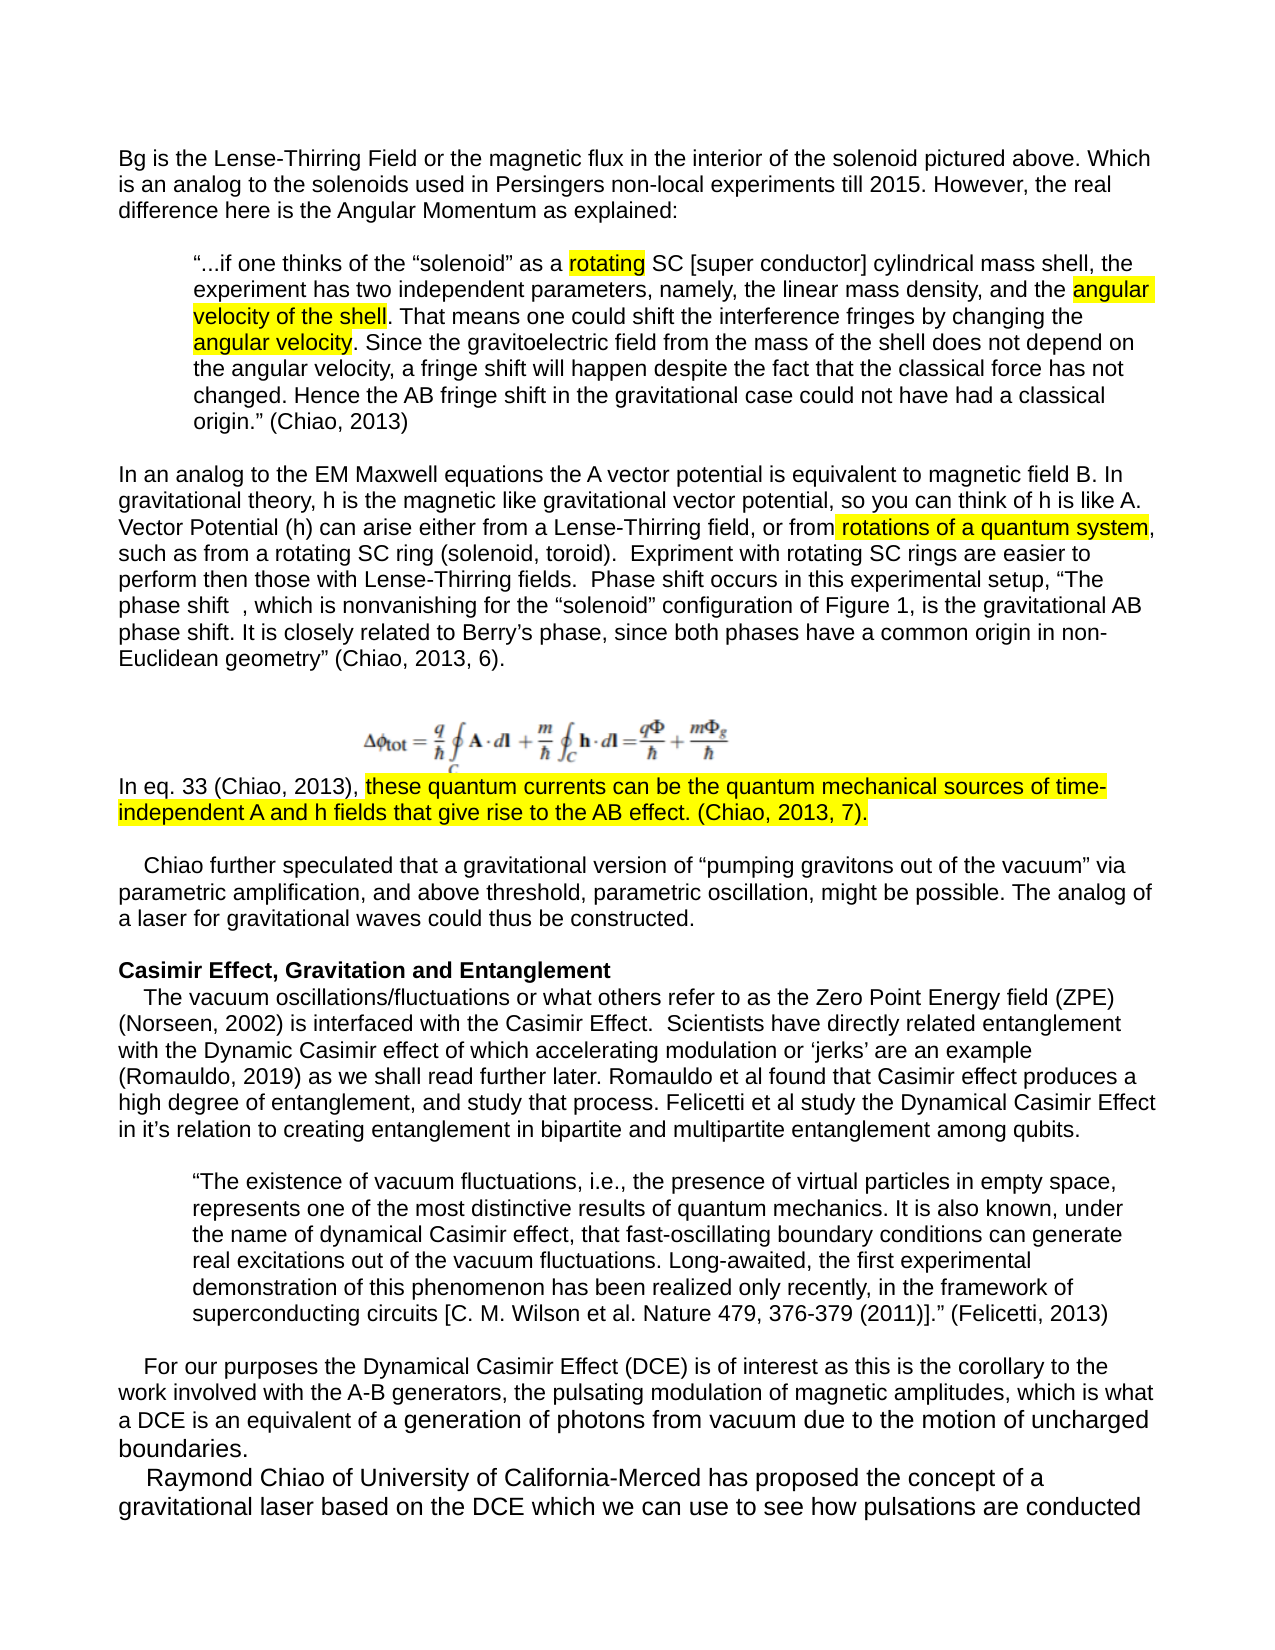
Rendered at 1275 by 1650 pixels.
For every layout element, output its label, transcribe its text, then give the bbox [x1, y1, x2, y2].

text Casimir Effect, Gravitation and Entanglement [118, 957, 1157, 984]
picture [348, 701, 748, 773]
text In an analog to the EM Maxwell equations the A vector potential is equivalent to magnetic field B. In gravitational theory, h is the magnetic like gravitational vector potential, so you can think of h is like A. Vector Potential (h) can arise either from a Lense-Thirring field, or from rotations of a quantum system, such as from a rotating SC ring (solenoid, toroid). Expriment with rotating SC rings are easier to perform then those with Lense-Thirring fields. Phase shift occurs in this experimental setup, “The phase shift , which is nonvanishing for the “solenoid” configuration of Figure 1, is the gravitational AB phase shift. It is closely related to Berry’s phase, since both phases have a common origin in non-Euclidean geometry” (Chiao, 2013, 6). [118, 461, 1157, 672]
text “...if one thinks of the “solenoid” as a rotating SC [super conductor] cylindrical mass shell, the experiment has two independent parameters, namely, the linear mass density, and the angular velocity of the shell. That means one could shift the interference fringes by changing the angular velocity. Since the gravitoelectric field from the mass of the shell does not depend on the angular velocity, a fringe shift will happen despite the fact that the classical force has not changed. Hence the AB fringe shift in the gravitational case could not have had a classical origin.” (Chiao, 2013) [193, 250, 1157, 434]
text The vacuum oscillations/fluctuations or what others refer to as the Zero Point Energy field (ZPE) (Norseen, 2002) is interfaced with the Casimir Effect. Scientists have directly related entanglement with the Dynamic Casimir effect of which accelerating modulation or ‘jerks’ are an example (Romauldo, 2019) as we shall read further later. Romauldo et al found that Casimir effect produces a high degree of entanglement, and study that process. Felicetti et al study the Dynamical Casimir Effect in it’s relation to creating entanglement in bipartite and multipartite entanglement among qubits. [118, 984, 1157, 1142]
text Bg is the Lense-Thirring Field or the magnetic flux in the interior of the solenoid pictured above. Which is an analog to the solenoids used in Persingers non-local experiments till 2015. However, the real difference here is the Angular Momentum as explained: [118, 144, 1157, 223]
text Chiao further speculated that a gravitational version of “pumping gravitons out of the vacuum” via parametric amplification, and above threshold, parametric oscillation, might be possible. The analog of a laser for gravitational waves could thus be constructed. [118, 852, 1157, 931]
text Raymond Chiao of University of California-Merced has proposed the concept of a gravitational laser based on the DCE which we can use to see how pulsations are conducted [118, 1463, 1157, 1521]
text In eq. 33 (Chiao, 2013), these quantum currents can be the quantum mechanical sources of time-independent A and h fields that give rise to the AB effect. (Chiao, 2013, 7). [118, 698, 1157, 826]
text “The existence of vacuum fluctuations, i.e., the presence of virtual particles in empty space, represents one of the most distinctive results of quantum mechanics. It is also known, under the name of dynamical Casimir effect, that fast-oscillating boundary conditions can generate real excitations out of the vacuum fluctuations. Long-awaited, the first experimental demonstration of this phenomenon has been realized only recently, in the framework of superconducting circuits [C. M. Wilson et al. Nature 479, 376-379 (2011)].” (Felicetti, 2013) [192, 1168, 1157, 1326]
text For our purposes the Dynamical Casimir Effect (DCE) is of interest as this is the corollary to the work involved with the A-B generators, the pulsating modulation of magnetic amplitudes, which is what a DCE is an equivalent of a generation of photons from vacuum due to the motion of uncharged boundaries. [118, 1353, 1157, 1463]
